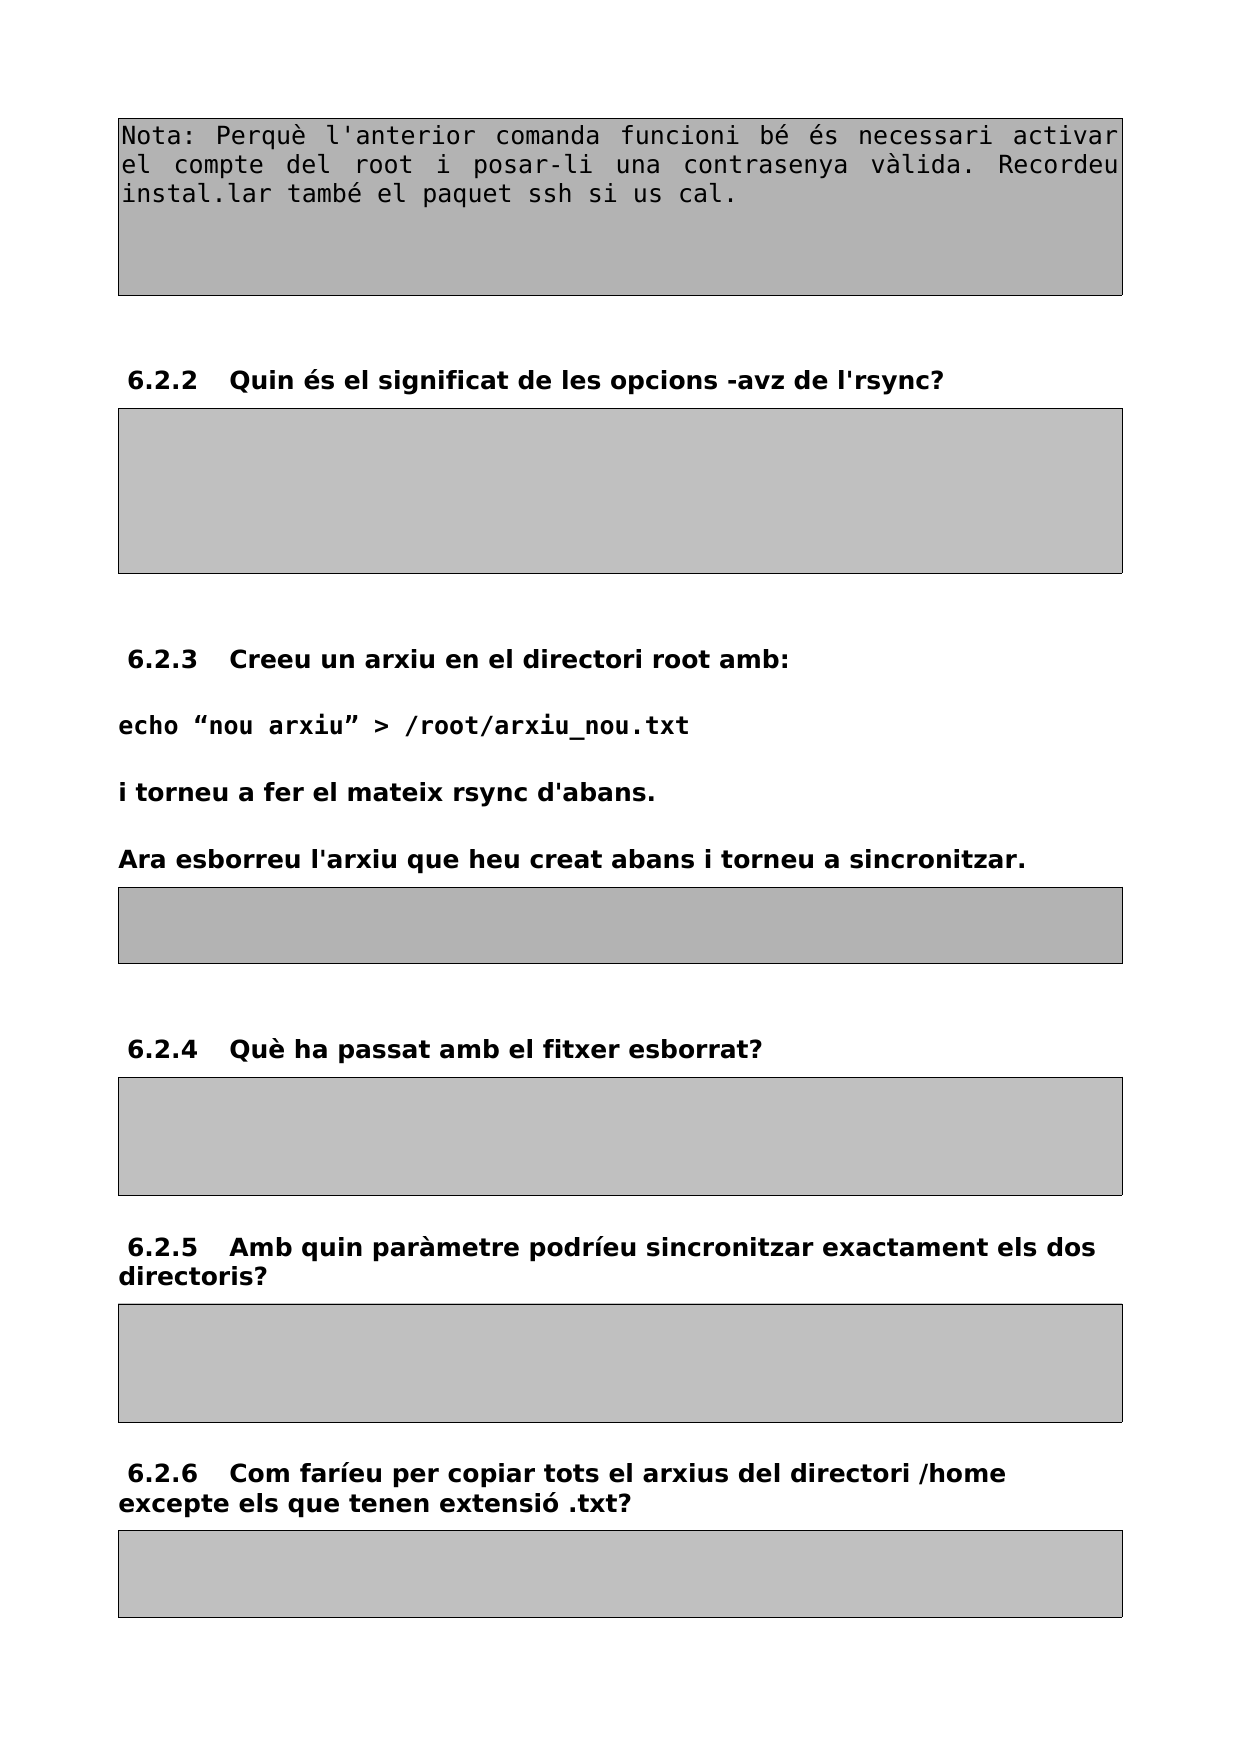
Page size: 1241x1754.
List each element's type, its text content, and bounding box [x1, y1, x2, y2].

subtitle Com faríeu per copiar tots el arxius del directori /home excepte els que tenen extensió .txt? [118, 1459, 1122, 1518]
subtitle Ara esborreu l'arxiu que heu creat abans i torneu a sincronitzar. [118, 845, 1122, 874]
subtitle i torneu a fer el mateix rsync d'abans. [118, 778, 1122, 807]
subtitle Amb quin paràmetre podríeu sincronitzar exactament els dos directoris? [118, 1233, 1122, 1291]
text Nota: Perquè l'anterior comanda funcioni bé és necessari activar el compte del root i posar-li una contrasenya vàlida. Recordeu instal.lar també el paquet ssh si us cal. [119, 119, 1122, 209]
subtitle echo “nou arxiu” > /root/arxiu_nou.txt [118, 712, 1122, 741]
subtitle Què ha passat amb el fitxer esborrat? [118, 1035, 1122, 1064]
subtitle Creeu un arxiu en el directori root amb: [118, 645, 1122, 674]
subtitle Quin és el significat de les opcions -avz de l'rsync? [118, 367, 1122, 396]
